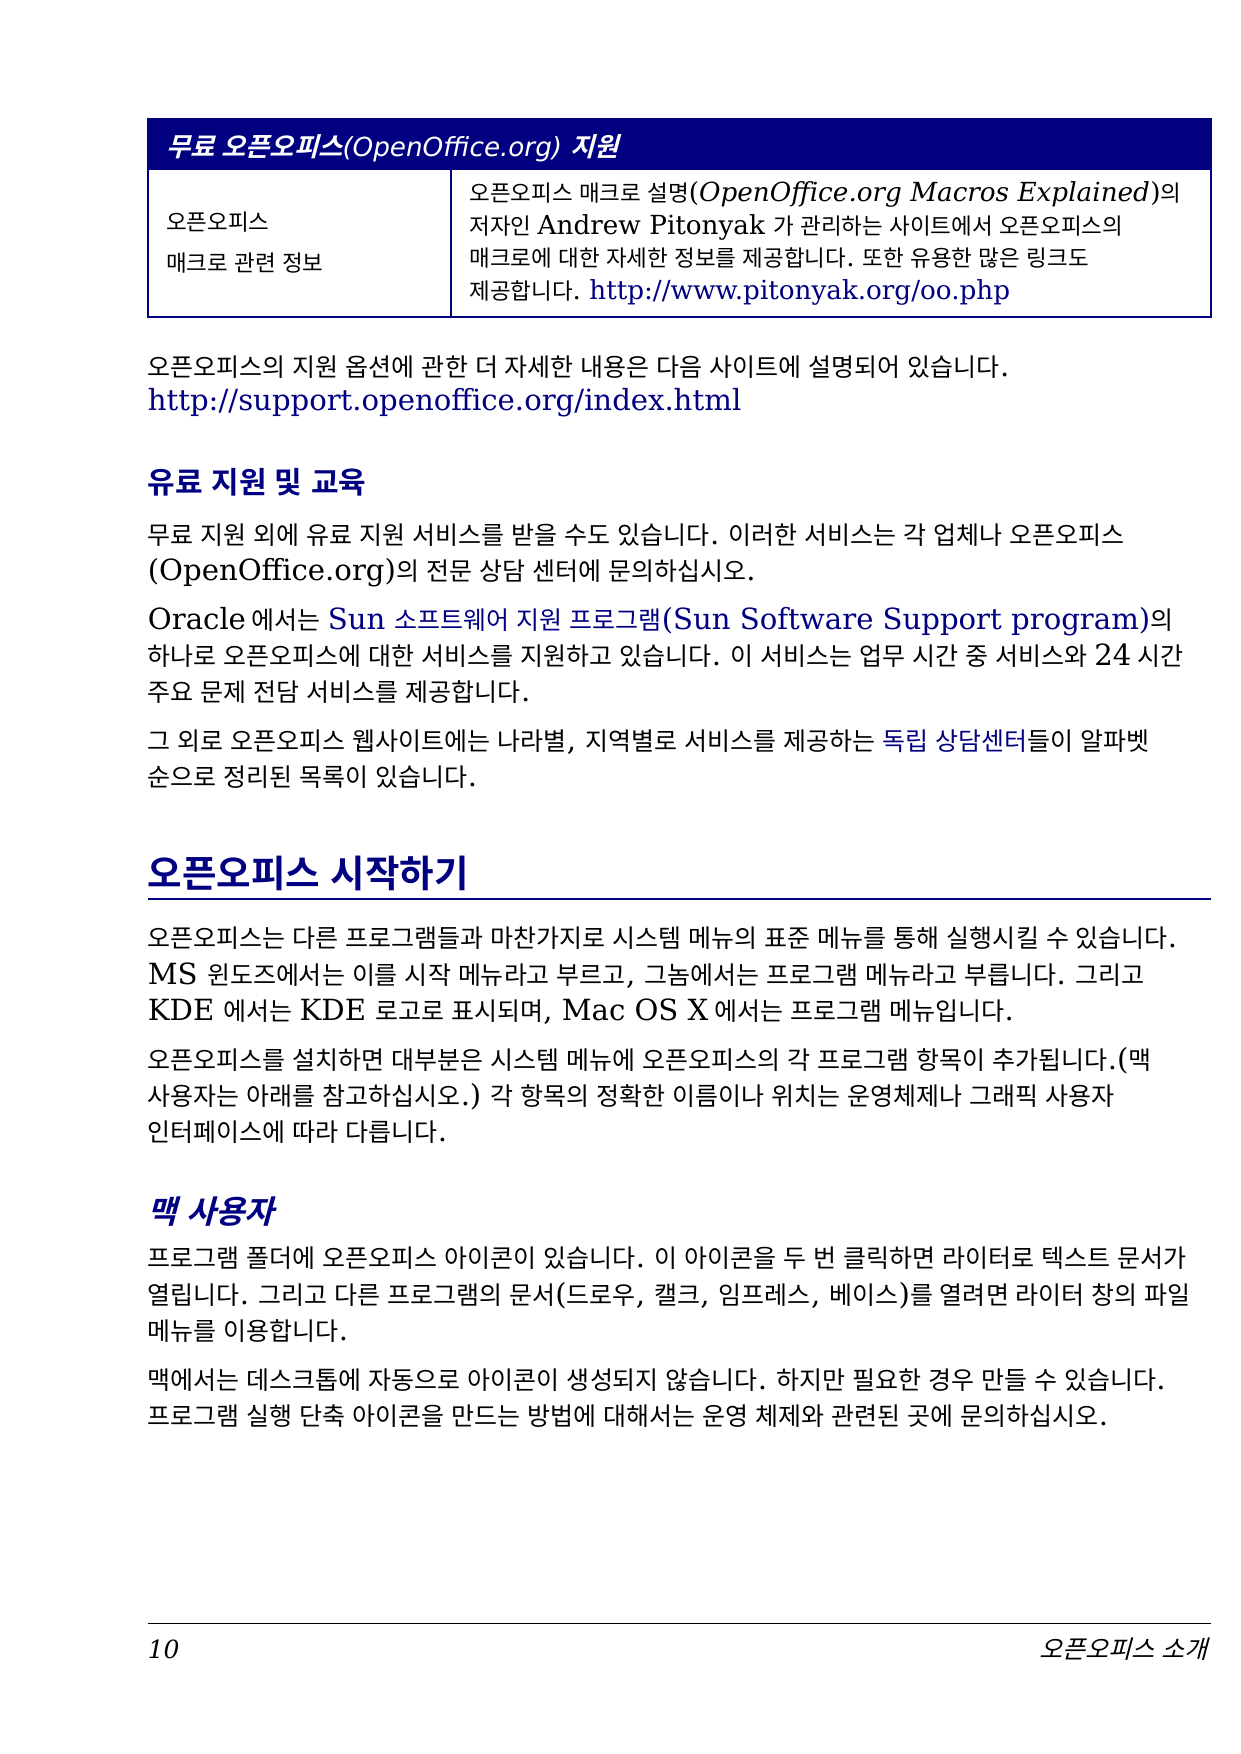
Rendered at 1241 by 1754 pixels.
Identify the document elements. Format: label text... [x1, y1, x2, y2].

subtitle 유료 지원 및 교육 [148, 459, 1211, 503]
text 그 외로 오픈오피스 웹사이트에는 나라별, 지역별로 서비스를 제공하는 독립 상담센터들이 알파벳 순으로 정리된 목록이 있습니다. [148, 721, 1211, 794]
text 무료 지원 외에 유료 지원 서비스를 받을 수도 있습니다. 이러한 서비스는 각 업체나 오픈오피스(OpenOffice.org)의 전문 상담 센터에 문의하십시오. [148, 515, 1211, 588]
text 오픈오피스의 지원 옵션에 관한 더 자세한 내용은 다음 사이트에 설명되어 있습니다. http://support.openoffice.org/index.html [148, 347, 1211, 417]
subtitle 오픈오피스 시작하기 [148, 844, 1211, 898]
table_cell 오픈오피스 매크로 설명(OpenOffice.org Macros Explained)의 저자인 Andrew Pitonyak 가 관리하는 사이트에서 오픈오피스의 매크로에 대한 자세한 정보를 제공합니다. 또한 유용한 많은 링크도 제공합니다. http://www.pitonyak.org/oo.php [452, 170, 1210, 316]
subtitle 맥 사용자 [148, 1186, 1211, 1233]
table_header 무료 오픈오피스(OpenOffice.org) 지원 [149, 120, 1210, 170]
text Oracle에서는 Sun 소프트웨어 지원 프로그램(Sun Software Support program)의 하나로 오픈오피스에 대한 서비스를 지원하고 있습니다. 이 서비스는 업무 시간 중 서비스와 24시간 주요 문제 전담 서비스를 제공합니다. [148, 600, 1211, 709]
text 오픈오피스는 다른 프로그램들과 마찬가지로 시스템 메뉴의 표준 메뉴를 통해 실행시킬 수 있습니다. MS 윈도즈에서는 이를 시작 메뉴라고 부르고, 그놈에서는 프로그램 메뉴라고 부릅니다. 그리고 KDE 에서는 KDE 로고로 표시되며, Mac OS X에서는 프로그램 메뉴입니다. [148, 919, 1211, 1028]
text 오픈오피스를 설치하면 대부분은 시스템 메뉴에 오픈오피스의 각 프로그램 항목이 추가됩니다.(맥 사용자는 아래를 참고하십시오.) 각 항목의 정확한 이름이나 위치는 운영체제나 그래픽 사용자 인터페이스에 따라 다릅니다. [148, 1040, 1211, 1149]
text 프로그램 폴더에 오픈오피스 아이콘이 있습니다. 이 아이콘을 두 번 클릭하면 라이터로 텍스트 문서가 열립니다. 그리고 다른 프로그램의 문서(드로우, 캘크, 임프레스, 베이스)를 열려면 라이터 창의 파일 메뉴를 이용합니다. [148, 1239, 1211, 1348]
text 맥에서는 데스크톱에 자동으로 아이콘이 생성되지 않습니다. 하지만 필요한 경우 만들 수 있습니다. 프로그램 실행 단축 아이콘을 만드는 방법에 대해서는 운영 체제와 관련된 곳에 문의하십시오. [148, 1360, 1211, 1433]
table_cell 오픈오피스 매크로 관련 정보 [149, 170, 450, 316]
